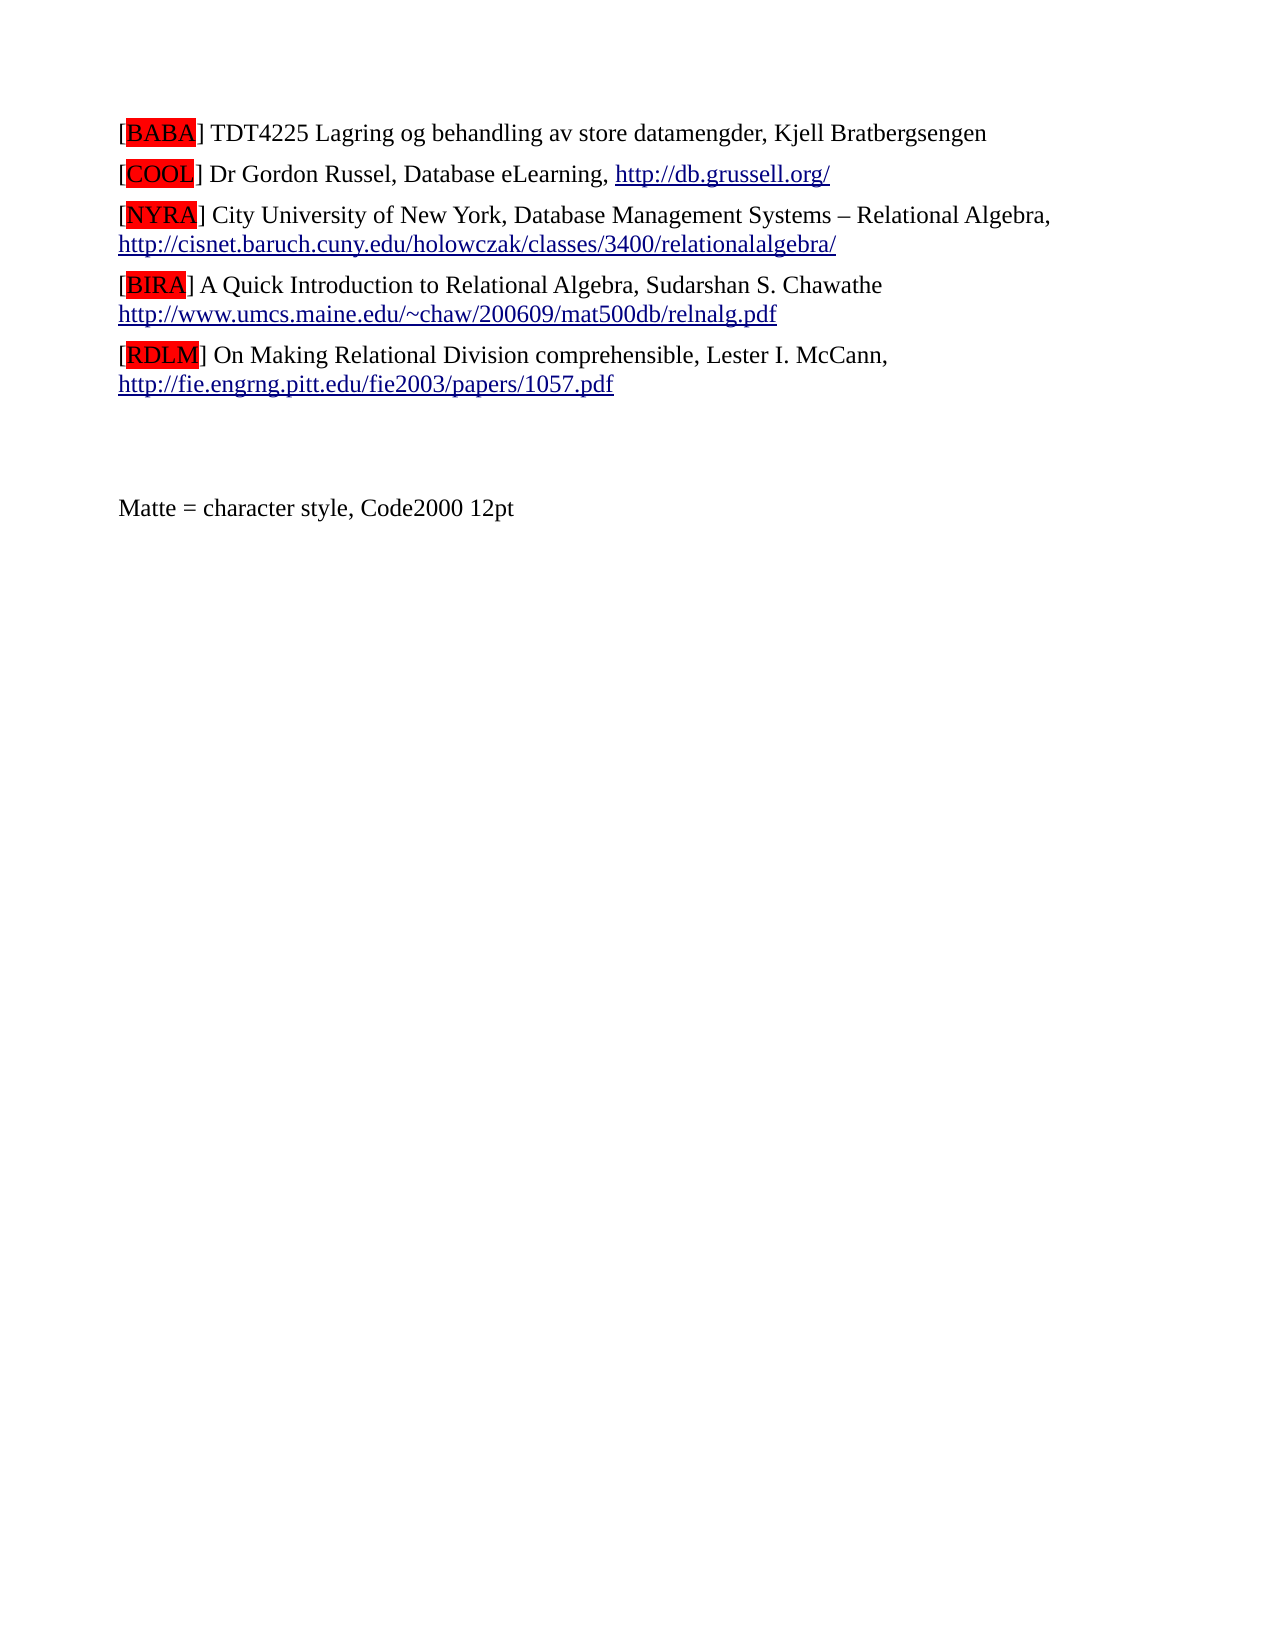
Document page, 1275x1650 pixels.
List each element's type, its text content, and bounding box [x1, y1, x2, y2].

text [RDLM] On Making Relational Division comprehensible, Lester I. McCann, http://fie.engrng.pitt.edu/fie2003/papers/1057.pdf [118, 341, 1157, 398]
text [COOL] Dr Gordon Russel, Database eLearning, http://db.grussell.org/ [118, 159, 1157, 188]
text [BABA] TDT4225 Lagring og behandling av store datamengder, Kjell Bratbergsengen [118, 118, 1157, 147]
text [NYRA] City University of New York, Database Management Systems – Relational Algebra, http://cisnet.baruch.cuny.edu/holowczak/classes/3400/relationalalgebra/ [118, 201, 1157, 258]
text Matte = character style, Code2000 12pt [118, 493, 1157, 522]
text [BIRA] A Quick Introduction to Relational Algebra, Sudarshan S. Chawathe http://www.umcs.maine.edu/~chaw/200609/mat500db/relnalg.pdf [118, 271, 1157, 328]
